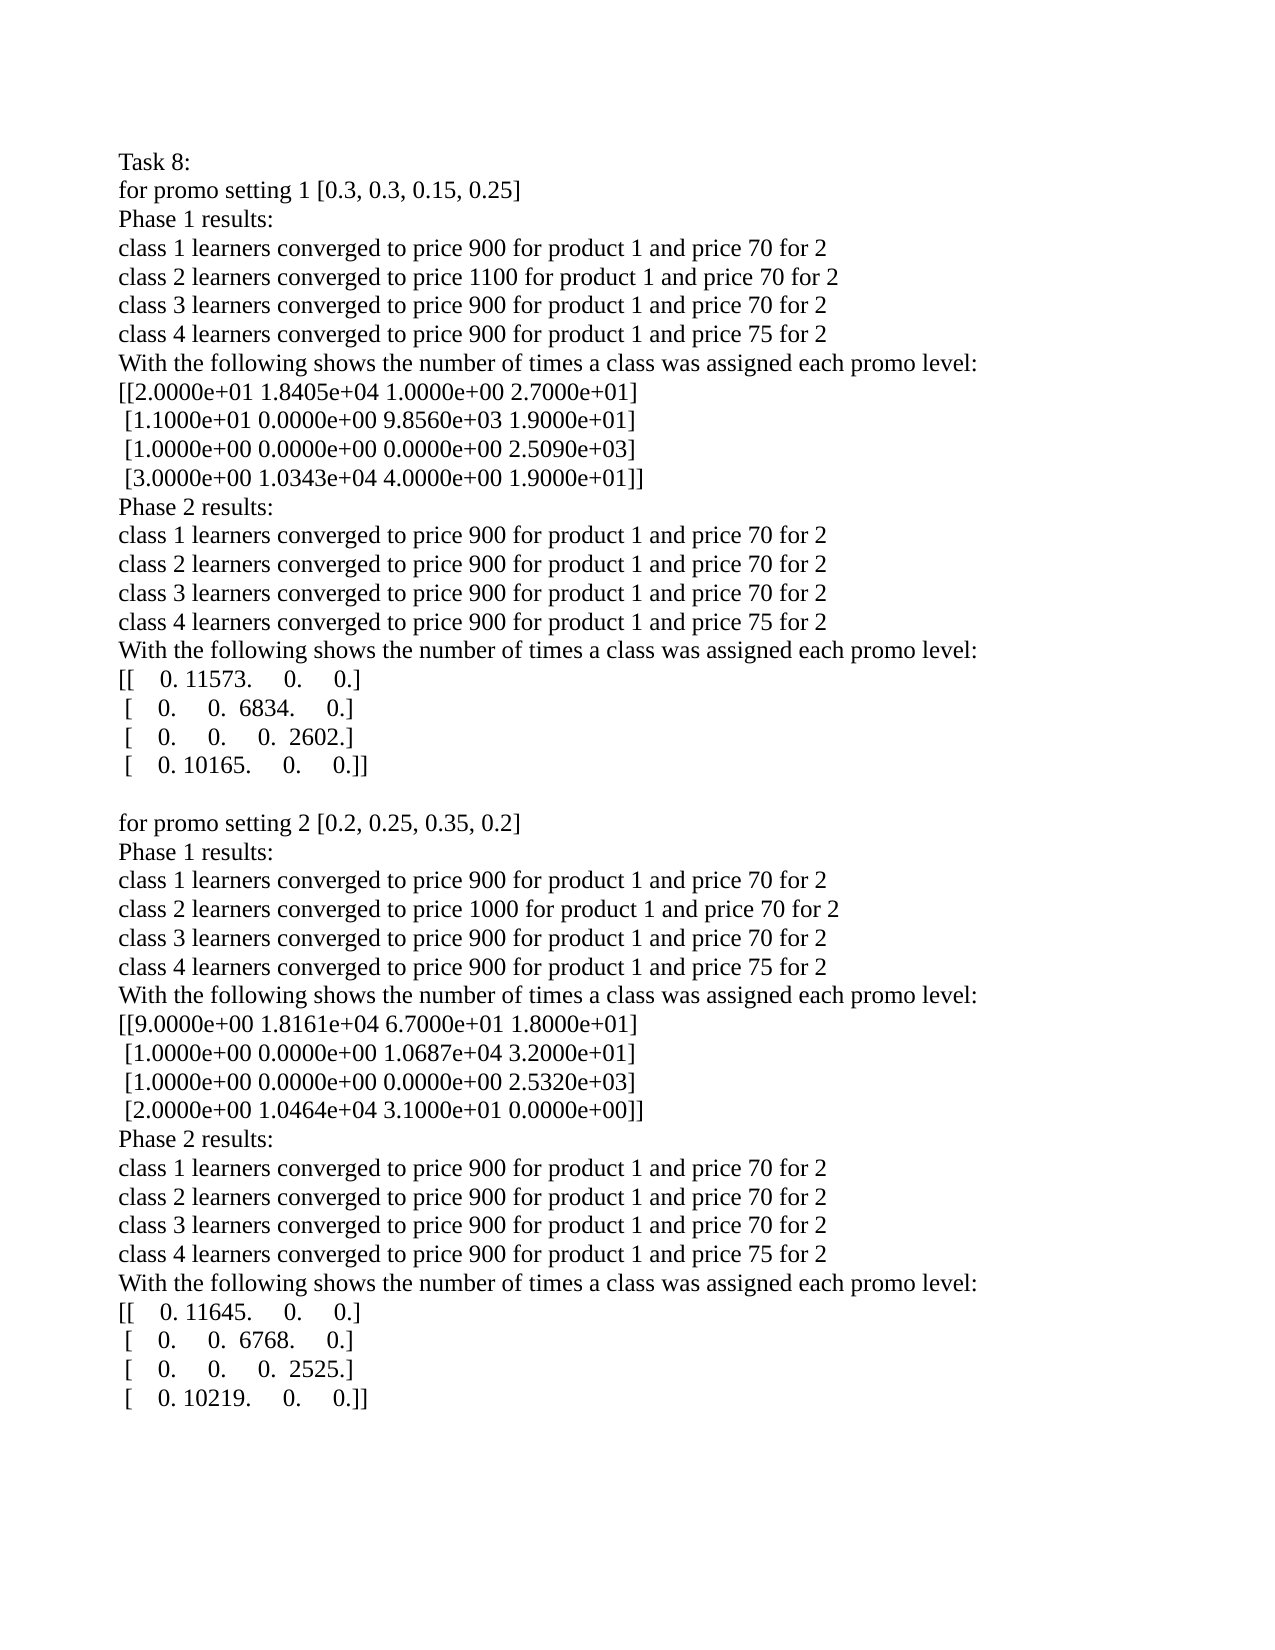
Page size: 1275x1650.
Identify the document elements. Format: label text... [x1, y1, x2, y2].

text class 2 learners converged to price 1100 for product 1 and price 70 for 2 [118, 262, 1157, 291]
text class 3 learners converged to price 900 for product 1 and price 70 for 2 [118, 1211, 1157, 1239]
text [2.0000e+00 1.0464e+04 3.1000e+01 0.0000e+00]] [118, 1096, 1157, 1124]
text With the following shows the number of times a class was assigned each promo level: [118, 981, 1157, 1009]
text class 3 learners converged to price 900 for product 1 and price 70 for 2 [118, 923, 1157, 952]
text for promo setting 2 [0.2, 0.25, 0.35, 0.2] [118, 808, 1157, 837]
text [ 0. 0. 0. 2525.] [118, 1354, 1157, 1383]
text Task 8: [118, 147, 1157, 176]
text [ 0. 10165. 0. 0.]] [118, 751, 1157, 779]
text class 4 learners converged to price 900 for product 1 and price 75 for 2 [118, 319, 1157, 348]
text class 4 learners converged to price 900 for product 1 and price 75 for 2 [118, 607, 1157, 636]
text class 4 learners converged to price 900 for product 1 and price 75 for 2 [118, 952, 1157, 981]
text [1.0000e+00 0.0000e+00 0.0000e+00 2.5090e+03] [118, 434, 1157, 463]
text class 4 learners converged to price 900 for product 1 and price 75 for 2 [118, 1239, 1157, 1268]
text class 1 learners converged to price 900 for product 1 and price 70 for 2 [118, 866, 1157, 894]
text Phase 1 results: [118, 204, 1157, 233]
text for promo setting 1 [0.3, 0.3, 0.15, 0.25] [118, 176, 1157, 204]
text class 2 learners converged to price 1000 for product 1 and price 70 for 2 [118, 894, 1157, 923]
text class 3 learners converged to price 900 for product 1 and price 70 for 2 [118, 578, 1157, 607]
text [ 0. 10219. 0. 0.]] [118, 1383, 1157, 1412]
text class 1 learners converged to price 900 for product 1 and price 70 for 2 [118, 233, 1157, 262]
text class 2 learners converged to price 900 for product 1 and price 70 for 2 [118, 549, 1157, 578]
text class 3 learners converged to price 900 for product 1 and price 70 for 2 [118, 291, 1157, 319]
text class 1 learners converged to price 900 for product 1 and price 70 for 2 [118, 1153, 1157, 1182]
text [1.1000e+01 0.0000e+00 9.8560e+03 1.9000e+01] [118, 406, 1157, 434]
text [[9.0000e+00 1.8161e+04 6.7000e+01 1.8000e+01] [118, 1009, 1157, 1038]
text [[ 0. 11573. 0. 0.] [118, 664, 1157, 693]
text With the following shows the number of times a class was assigned each promo level: [118, 636, 1157, 664]
text [ 0. 0. 6768. 0.] [118, 1326, 1157, 1354]
text class 2 learners converged to price 900 for product 1 and price 70 for 2 [118, 1182, 1157, 1211]
text [ 0. 0. 6834. 0.] [118, 693, 1157, 722]
text [[2.0000e+01 1.8405e+04 1.0000e+00 2.7000e+01] [118, 377, 1157, 406]
text Phase 2 results: [118, 1124, 1157, 1153]
text With the following shows the number of times a class was assigned each promo level: [118, 1268, 1157, 1297]
text With the following shows the number of times a class was assigned each promo level: [118, 348, 1157, 377]
text class 1 learners converged to price 900 for product 1 and price 70 for 2 [118, 521, 1157, 549]
text Phase 2 results: [118, 492, 1157, 521]
text [3.0000e+00 1.0343e+04 4.0000e+00 1.9000e+01]] [118, 463, 1157, 492]
text [ 0. 0. 0. 2602.] [118, 722, 1157, 751]
text Phase 1 results: [118, 837, 1157, 866]
text [1.0000e+00 0.0000e+00 1.0687e+04 3.2000e+01] [118, 1038, 1157, 1067]
text [[ 0. 11645. 0. 0.] [118, 1297, 1157, 1326]
text [1.0000e+00 0.0000e+00 0.0000e+00 2.5320e+03] [118, 1067, 1157, 1096]
